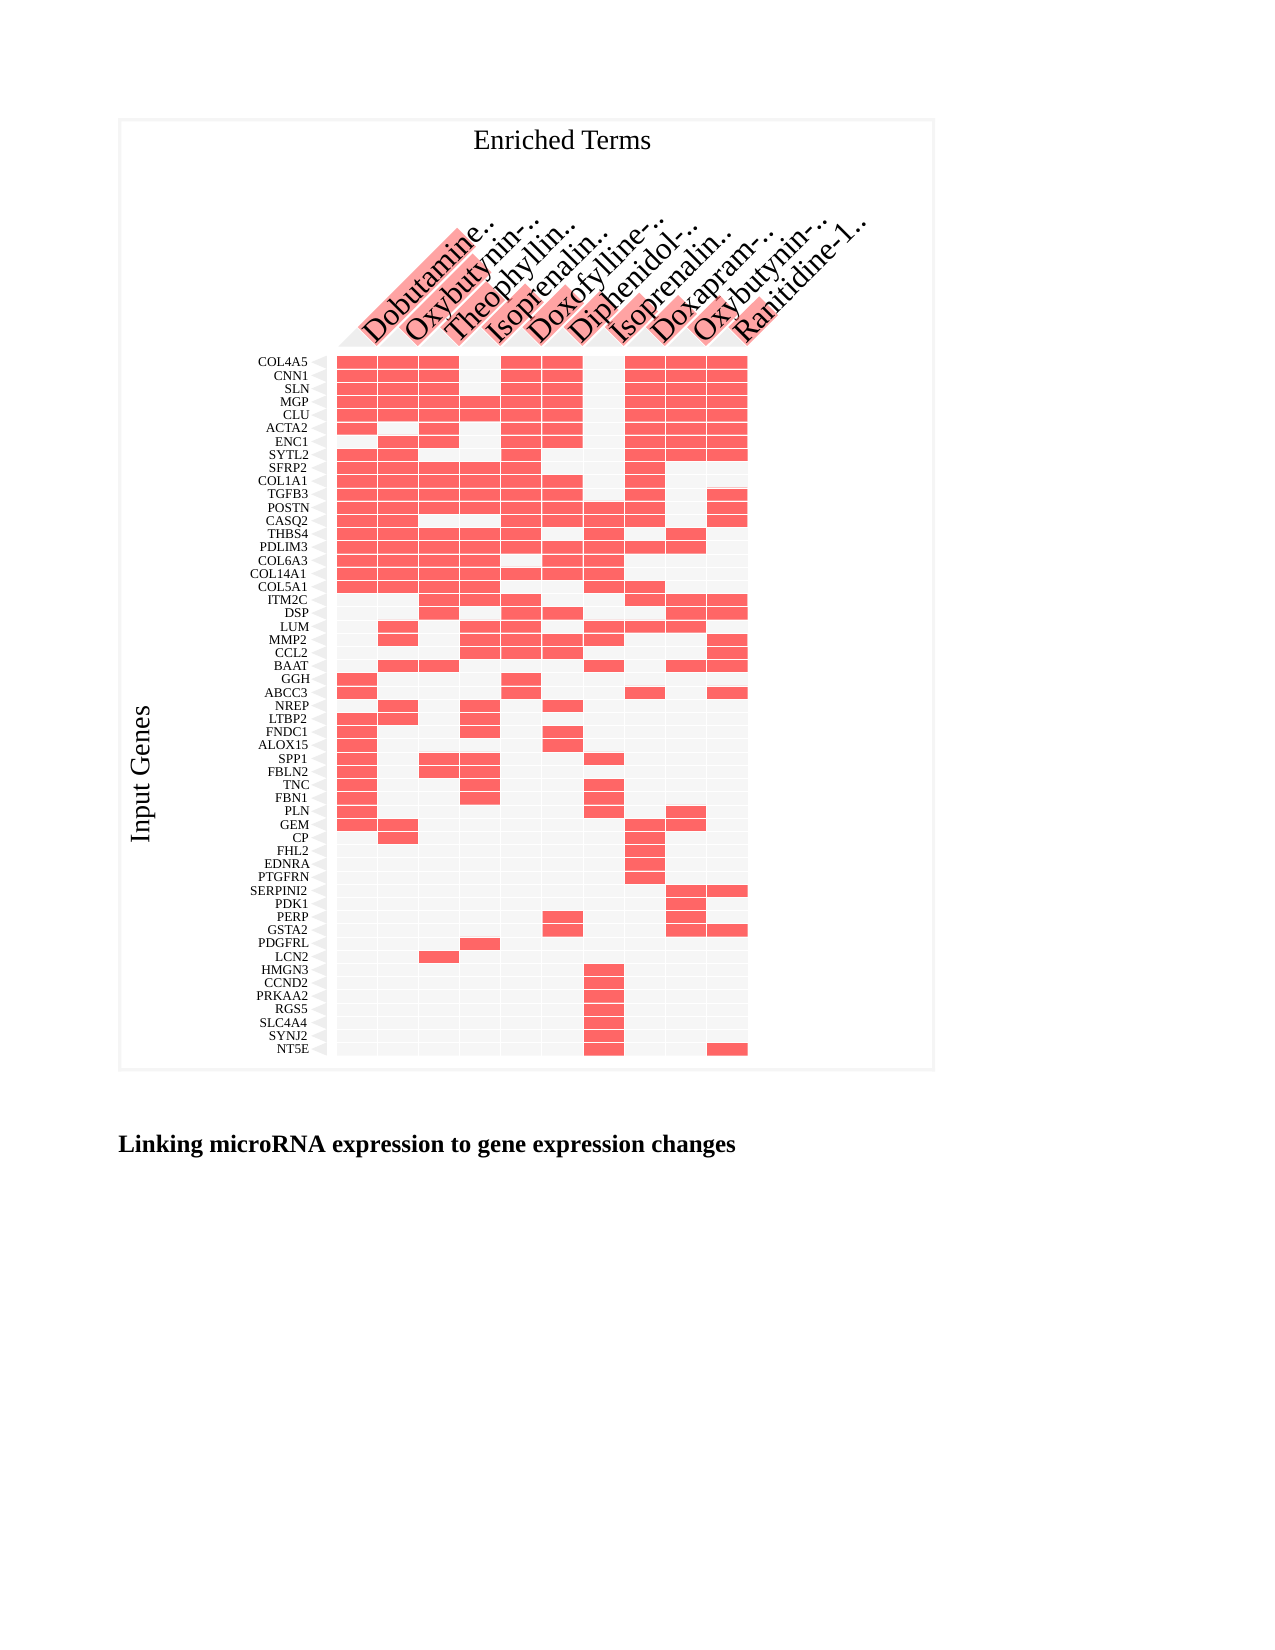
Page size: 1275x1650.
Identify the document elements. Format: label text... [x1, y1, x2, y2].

text Linking microRNA expression to gene expression changes [118, 1129, 1157, 1157]
